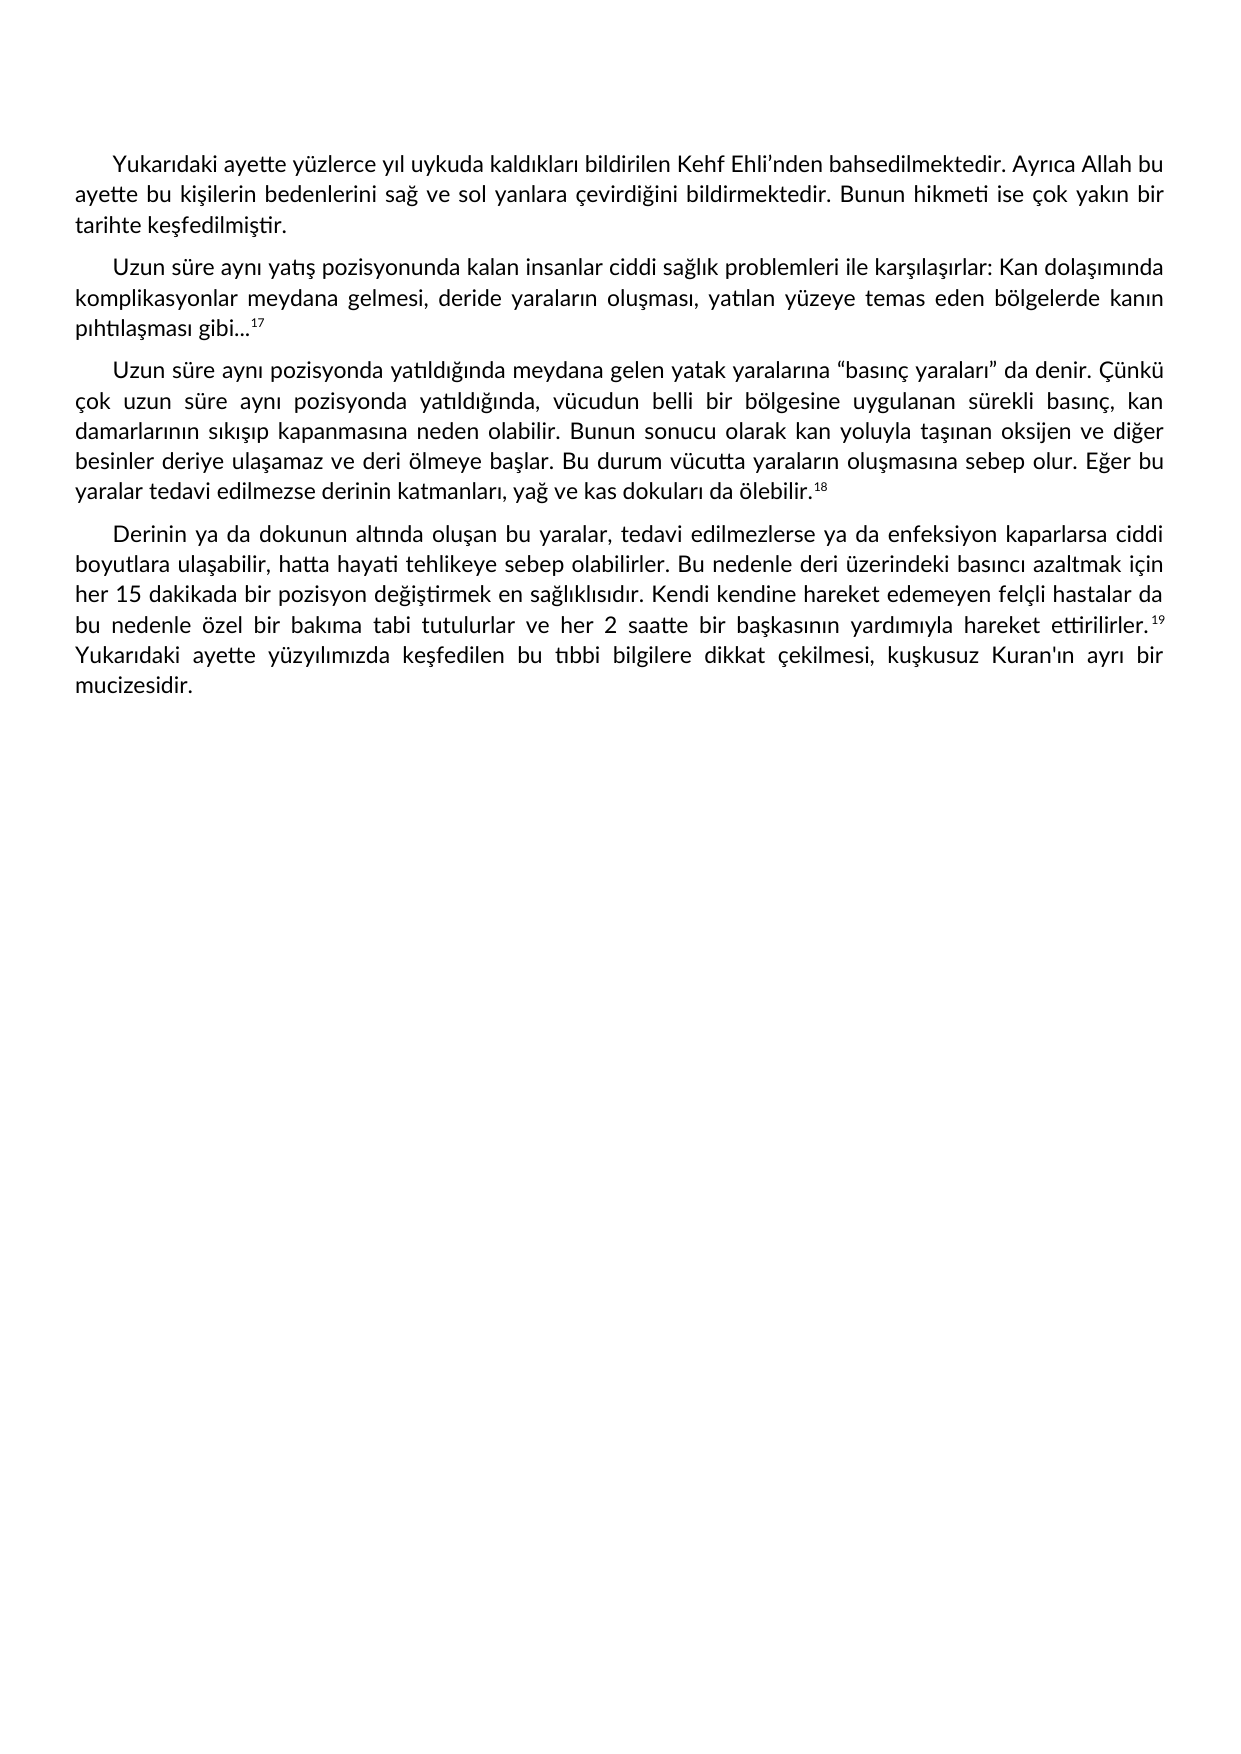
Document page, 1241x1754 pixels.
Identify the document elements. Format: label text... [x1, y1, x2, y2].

text Uzun süre aynı pozisyonda yatıldığında meydana gelen yatak yaralarına “basınç yaraları” da denir. Çünkü çok uzun süre aynı pozisyonda yatıldığında, vücudun belli bir bölgesine uygulanan sürekli basınç, kan damarlarının sıkışıp kapanmasına neden olabilir. Bunun sonucu olarak kan yoluyla taşınan oksijen ve diğer besinler deriye ulaşamaz ve deri ölmeye başlar. Bu durum vücutta yaraların oluşmasına sebep olur. Eğer bu yaralar tedavi edilmezse derinin katmanları, yağ ve kas dokuları da ölebilir.18 [75, 356, 1165, 504]
text Yukarıdaki ayette yüzlerce yıl uykuda kaldıkları bildirilen Kehf Ehli’nden bahsedilmektedir. Ayrıca Allah bu ayette bu kişilerin bedenlerini sağ ve sol yanlara çevirdiğini bildirmektedir. Bunun hikmeti ise çok yakın bir tarihte keşfedilmiştir. [75, 150, 1165, 238]
text Uzun süre aynı yatış pozisyonunda kalan insanlar ciddi sağlık problemleri ile karşılaşırlar: Kan dolaşımında komplikasyonlar meydana gelmesi, deride yaraların oluşması, yatılan yüzeye temas eden bölgelerde kanın pıhtılaşması gibi...17 [75, 253, 1165, 341]
text Derinin ya da dokunun altında oluşan bu yaralar, tedavi edilmezlerse ya da enfeksiyon kaparlarsa ciddi boyutlara ulaşabilir, hatta hayati tehlikeye sebep olabilirler. Bu nedenle deri üzerindeki basıncı azaltmak için her 15 dakikada bir pozisyon değiştirmek en sağlıklısıdır. Kendi kendine hareket edemeyen felçli hastalar da bu nedenle özel bir bakıma tabi tutulurlar ve her 2 saatte bir başkasının yardımıyla hareket ettirilirler.19 Yukarıdaki ayette yüzyılımızda keşfedilen bu tıbbi bilgilere dikkat çekilmesi, kuşkusuz Kuran'ın ayrı bir mucizesidir. [75, 520, 1165, 698]
